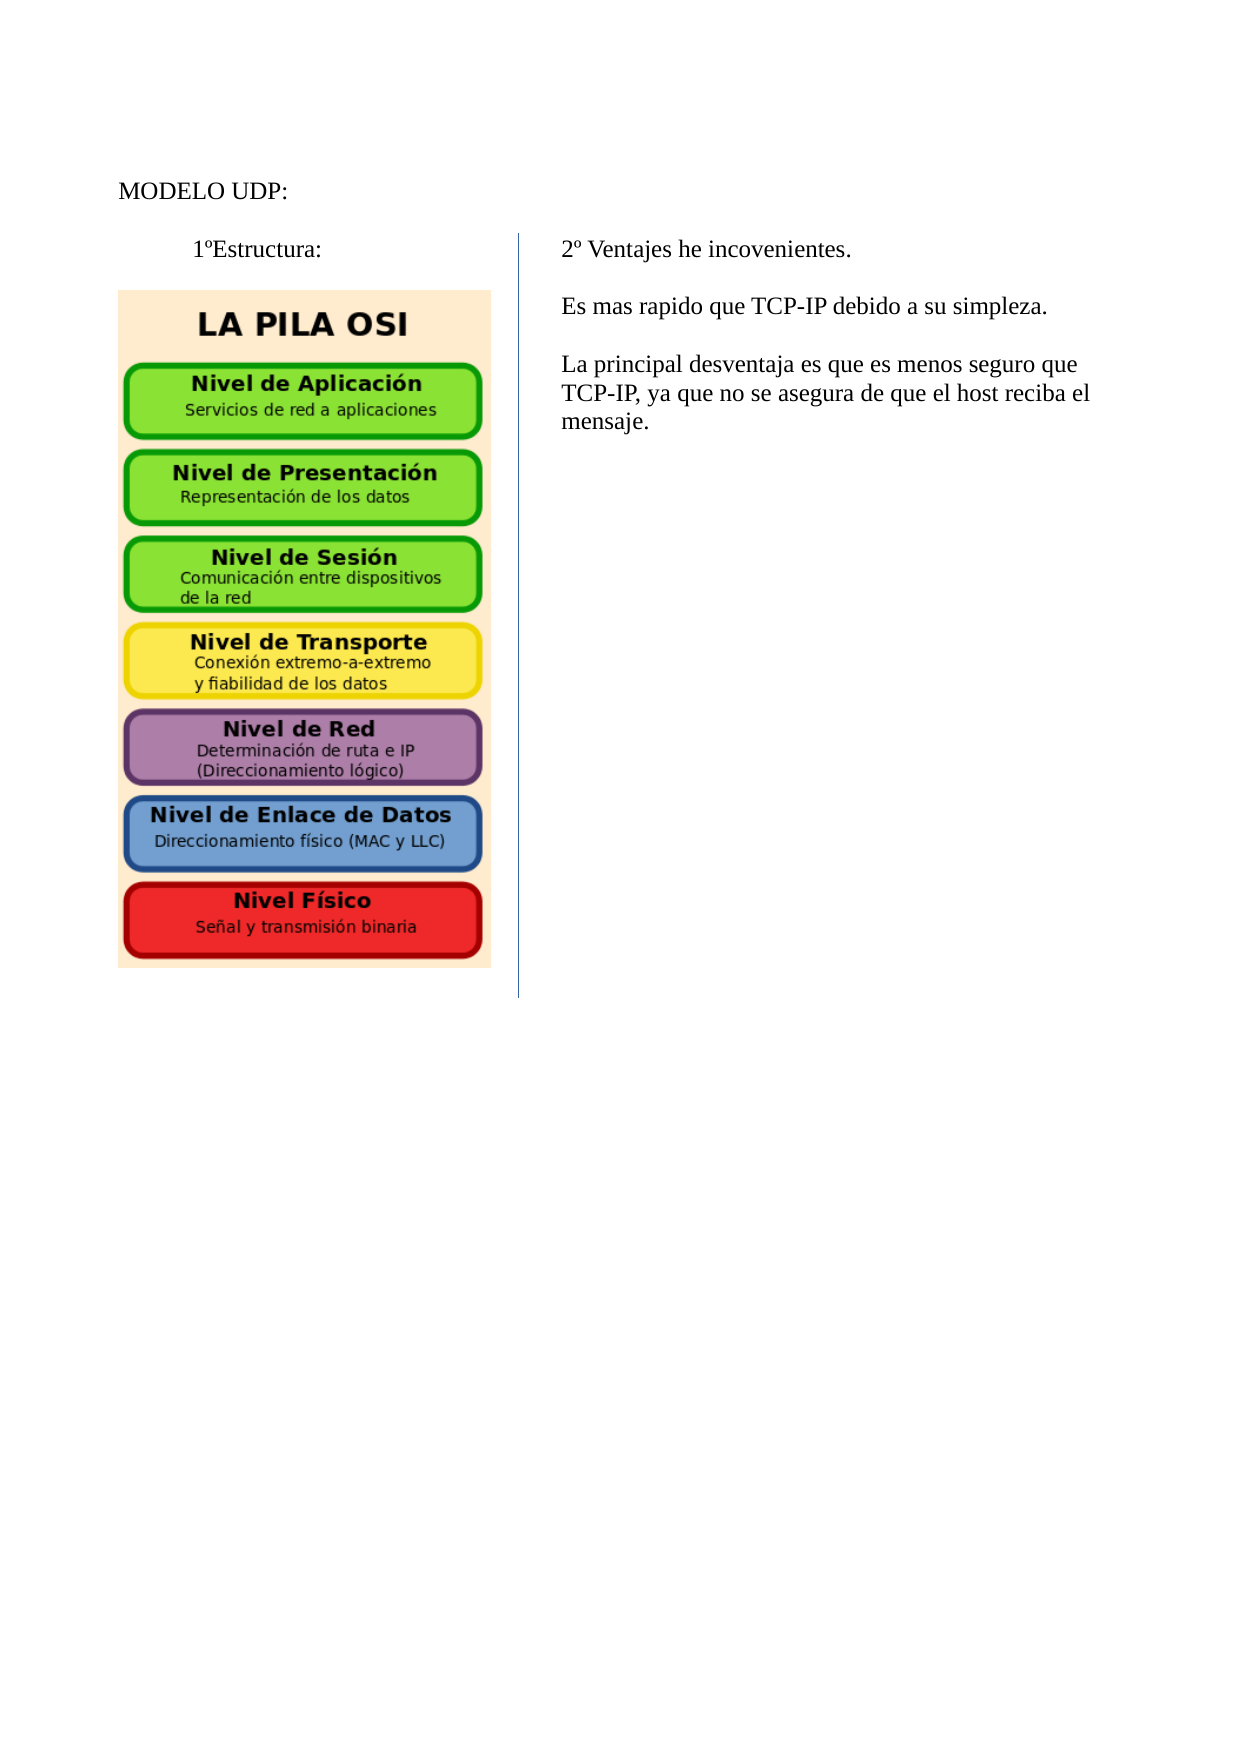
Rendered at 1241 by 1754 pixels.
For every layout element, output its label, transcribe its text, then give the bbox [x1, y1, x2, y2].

text La principal desventaja es que es menos seguro que TCP-IP, ya que no se asegura de que el host reciba el mensaje. [519, 349, 1122, 435]
text MODELO UDP: [118, 176, 1122, 205]
picture [118, 290, 492, 968]
text 1ºEstructura: [118, 234, 518, 291]
text 2º Ventajes he incovenientes. [519, 234, 1122, 291]
text Es mas rapido que TCP-IP debido a su simpleza. [519, 291, 1122, 320]
